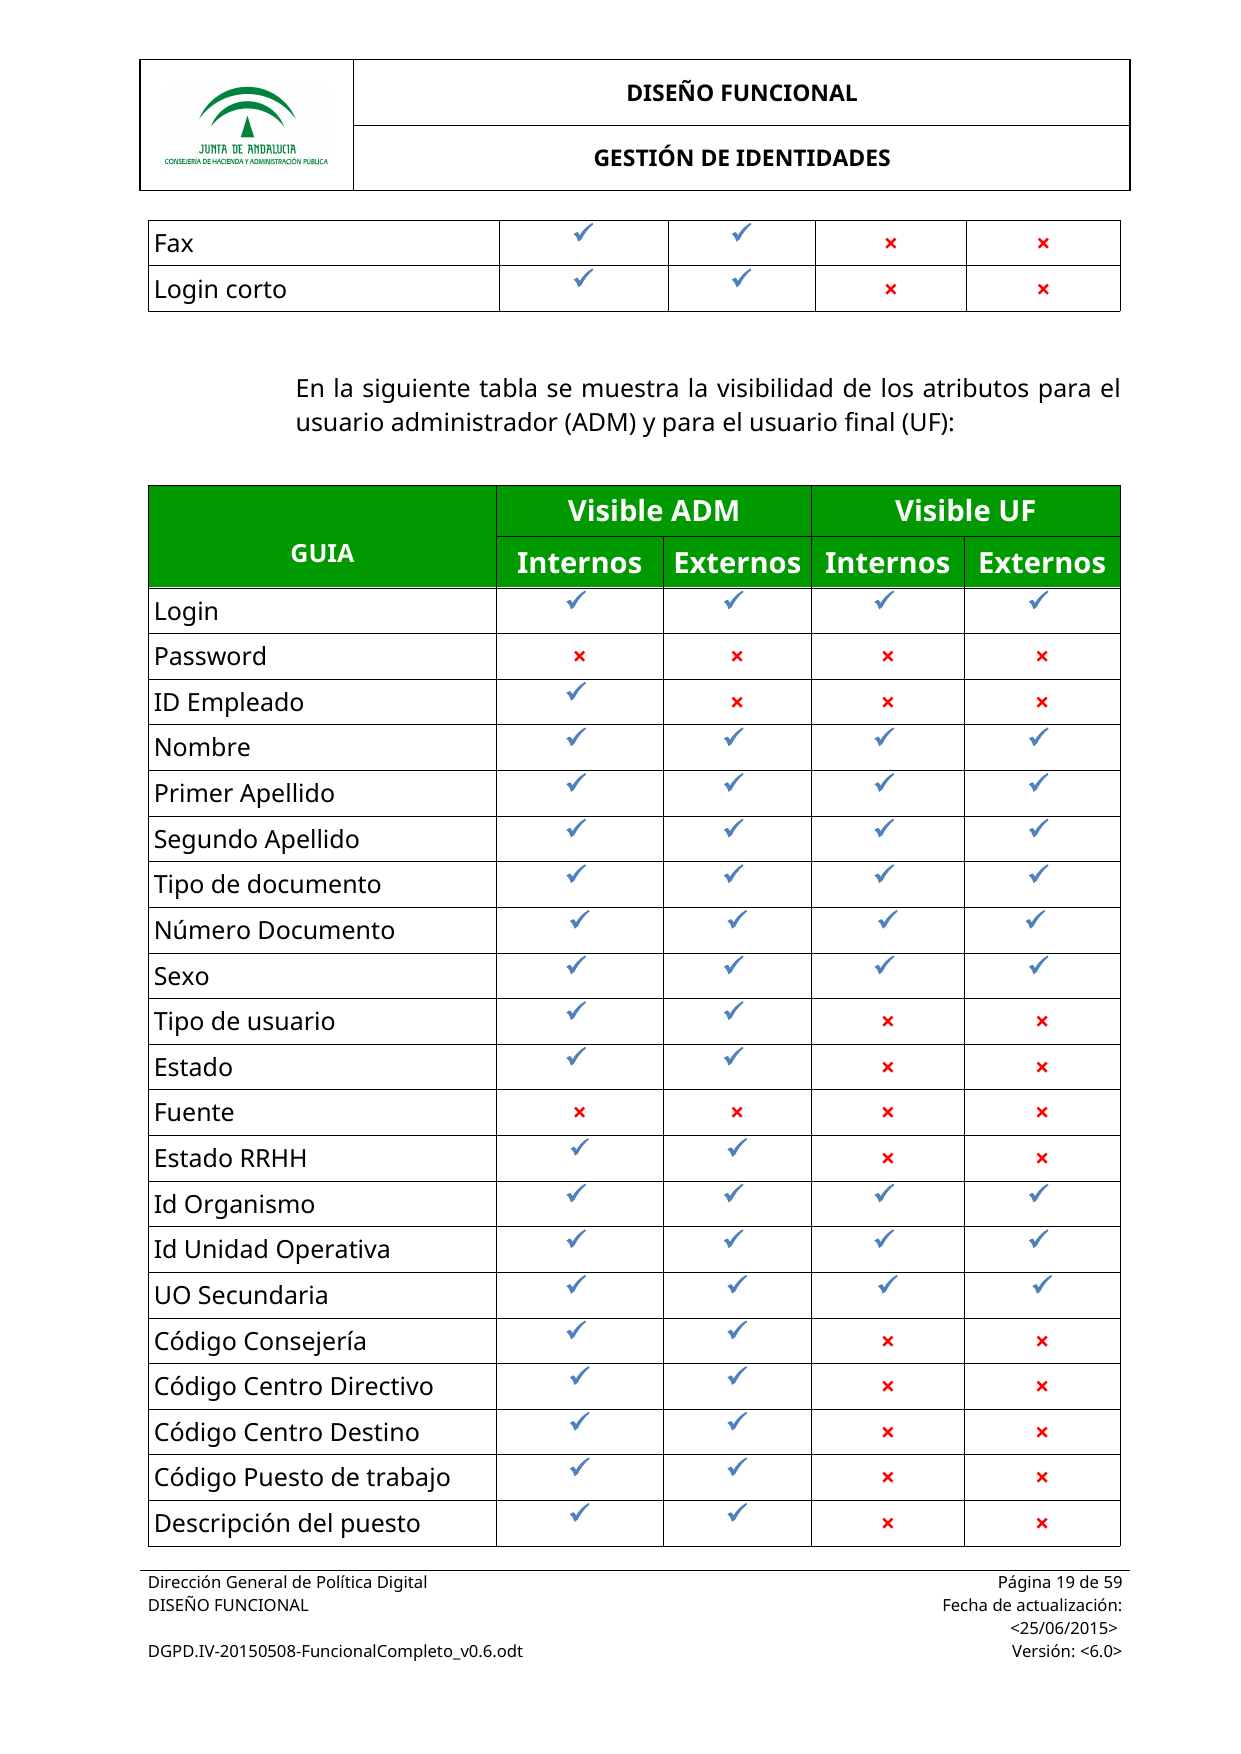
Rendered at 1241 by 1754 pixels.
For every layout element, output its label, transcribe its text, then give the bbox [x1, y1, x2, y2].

table_cell Código Centro Destino [149, 1410, 496, 1454]
table_cell ü [664, 1273, 811, 1317]
table_cell ü [497, 1501, 663, 1546]
table_cell Internos [812, 537, 964, 587]
table_cell ü [497, 1045, 663, 1089]
table_cell ü [497, 1319, 663, 1363]
table_cell × [965, 1501, 1120, 1546]
table_cell Tipo de documento [149, 862, 496, 907]
table_cell Sexo [149, 954, 496, 998]
table_cell × [967, 266, 1120, 311]
table_cell ü [812, 1227, 964, 1272]
table_cell ü [497, 908, 663, 952]
table_cell ü [664, 1045, 811, 1089]
table_cell Número Documento [149, 908, 496, 952]
table_cell Segundo Apellido [149, 817, 496, 861]
table_cell × [664, 680, 811, 724]
table_cell Código Centro Directivo [149, 1364, 496, 1409]
table_cell Tipo de usuario [149, 999, 496, 1044]
table_cell × [812, 1090, 964, 1135]
table_cell Fax [149, 221, 499, 265]
table_cell ü [497, 725, 663, 770]
table_cell ü [965, 1273, 1120, 1317]
table_cell × [812, 1501, 964, 1546]
table_cell ü [965, 954, 1120, 998]
table_header GUIA [149, 486, 496, 587]
table_cell ü [497, 1227, 663, 1272]
table_cell ü [812, 771, 964, 816]
table_cell ü [965, 589, 1120, 633]
table_cell × [965, 1319, 1120, 1363]
table_cell Código Puesto de trabajo [149, 1455, 496, 1500]
table_cell ü [965, 1227, 1120, 1272]
table_cell Código Consejería [149, 1319, 496, 1363]
table_cell ü [669, 266, 815, 311]
table_cell ü [497, 1364, 663, 1409]
table_cell ü [965, 908, 1120, 952]
table_cell × [965, 634, 1120, 679]
table_cell ü [965, 862, 1120, 907]
table_cell ü [664, 725, 811, 770]
table_cell × [812, 1136, 964, 1181]
table_cell ü [497, 771, 663, 816]
table_header Visible ADM [497, 486, 811, 536]
table_cell Password [149, 634, 496, 679]
table_cell ü [965, 1182, 1120, 1226]
table_cell × [812, 680, 964, 724]
table_cell Id Organismo [149, 1182, 496, 1226]
table_cell ü [669, 221, 815, 265]
table_cell ü [812, 589, 964, 633]
table_cell × [812, 1455, 964, 1500]
table_cell ü [965, 817, 1120, 861]
table_cell × [664, 634, 811, 679]
table_cell ü [664, 1364, 811, 1409]
table_cell UO Secundaria [149, 1273, 496, 1317]
table_cell × [965, 680, 1120, 724]
table_cell ü [497, 1182, 663, 1226]
table_cell ü [812, 1182, 964, 1226]
table_cell × [965, 1364, 1120, 1409]
table_cell ü [664, 999, 811, 1044]
picture [164, 85, 330, 165]
table_cell Externos [965, 537, 1120, 587]
table_cell ü [664, 817, 811, 861]
table_cell × [497, 634, 663, 679]
table_cell Descripción del puesto [149, 1501, 496, 1546]
table_cell Estado RRHH [149, 1136, 496, 1181]
table_cell Fuente [149, 1090, 496, 1135]
table_cell × [812, 999, 964, 1044]
table_header Visible UF [812, 486, 1120, 536]
table_cell ü [497, 680, 663, 724]
table_cell ü [500, 221, 668, 265]
table_cell Login [149, 589, 496, 633]
table_cell × [965, 1136, 1120, 1181]
table_cell ü [965, 725, 1120, 770]
table_cell × [812, 1045, 964, 1089]
table_cell ü [664, 1455, 811, 1500]
table_cell × [812, 1364, 964, 1409]
table_cell ü [500, 266, 668, 311]
table_cell Estado [149, 1045, 496, 1089]
table_cell ü [497, 954, 663, 998]
table_cell × [967, 221, 1120, 265]
table_cell × [965, 999, 1120, 1044]
table_cell ü [664, 908, 811, 952]
table_cell ü [812, 817, 964, 861]
table_cell ü [497, 1136, 663, 1181]
table_cell ü [664, 771, 811, 816]
table_cell × [965, 1455, 1120, 1500]
table_cell ü [664, 1182, 811, 1226]
table_cell ü [664, 1410, 811, 1454]
table_cell × [816, 221, 966, 265]
table_cell ü [812, 862, 964, 907]
table_cell ü [497, 862, 663, 907]
table_cell ü [965, 771, 1120, 816]
table_cell Nombre [149, 725, 496, 770]
table_cell Id Unidad Operativa [149, 1227, 496, 1272]
table_cell ü [664, 1136, 811, 1181]
table_cell ü [664, 862, 811, 907]
table_cell Internos [497, 537, 663, 587]
table_cell ü [497, 817, 663, 861]
table_cell Login corto [149, 266, 499, 311]
table_cell × [812, 1319, 964, 1363]
table_cell Primer Apellido [149, 771, 496, 816]
table_cell ID Empleado [149, 680, 496, 724]
table_cell ü [664, 1319, 811, 1363]
table_cell ü [664, 1501, 811, 1546]
table_cell ü [664, 954, 811, 998]
table_cell ü [497, 1455, 663, 1500]
table_cell × [812, 634, 964, 679]
table_cell ü [497, 1273, 663, 1317]
table_cell ü [812, 725, 964, 770]
table_cell × [497, 1090, 663, 1135]
table_cell ü [664, 1227, 811, 1272]
table_cell × [965, 1410, 1120, 1454]
table_cell × [812, 1410, 964, 1454]
table_cell ü [812, 1273, 964, 1317]
text En la siguiente tabla se muestra la visibilidad de los atributos para el usuario administrador (ADM) y para el usuario final (UF): [295, 370, 1122, 438]
table_cell × [965, 1045, 1120, 1089]
table_cell Externos [664, 537, 811, 587]
table_cell ü [812, 908, 964, 952]
table_cell × [664, 1090, 811, 1135]
table_cell ü [497, 1410, 663, 1454]
table_cell × [816, 266, 966, 311]
table_cell ü [497, 999, 663, 1044]
table_cell ü [664, 589, 811, 633]
table_cell ü [812, 954, 964, 998]
table_cell ü [497, 589, 663, 633]
table_cell × [965, 1090, 1120, 1135]
